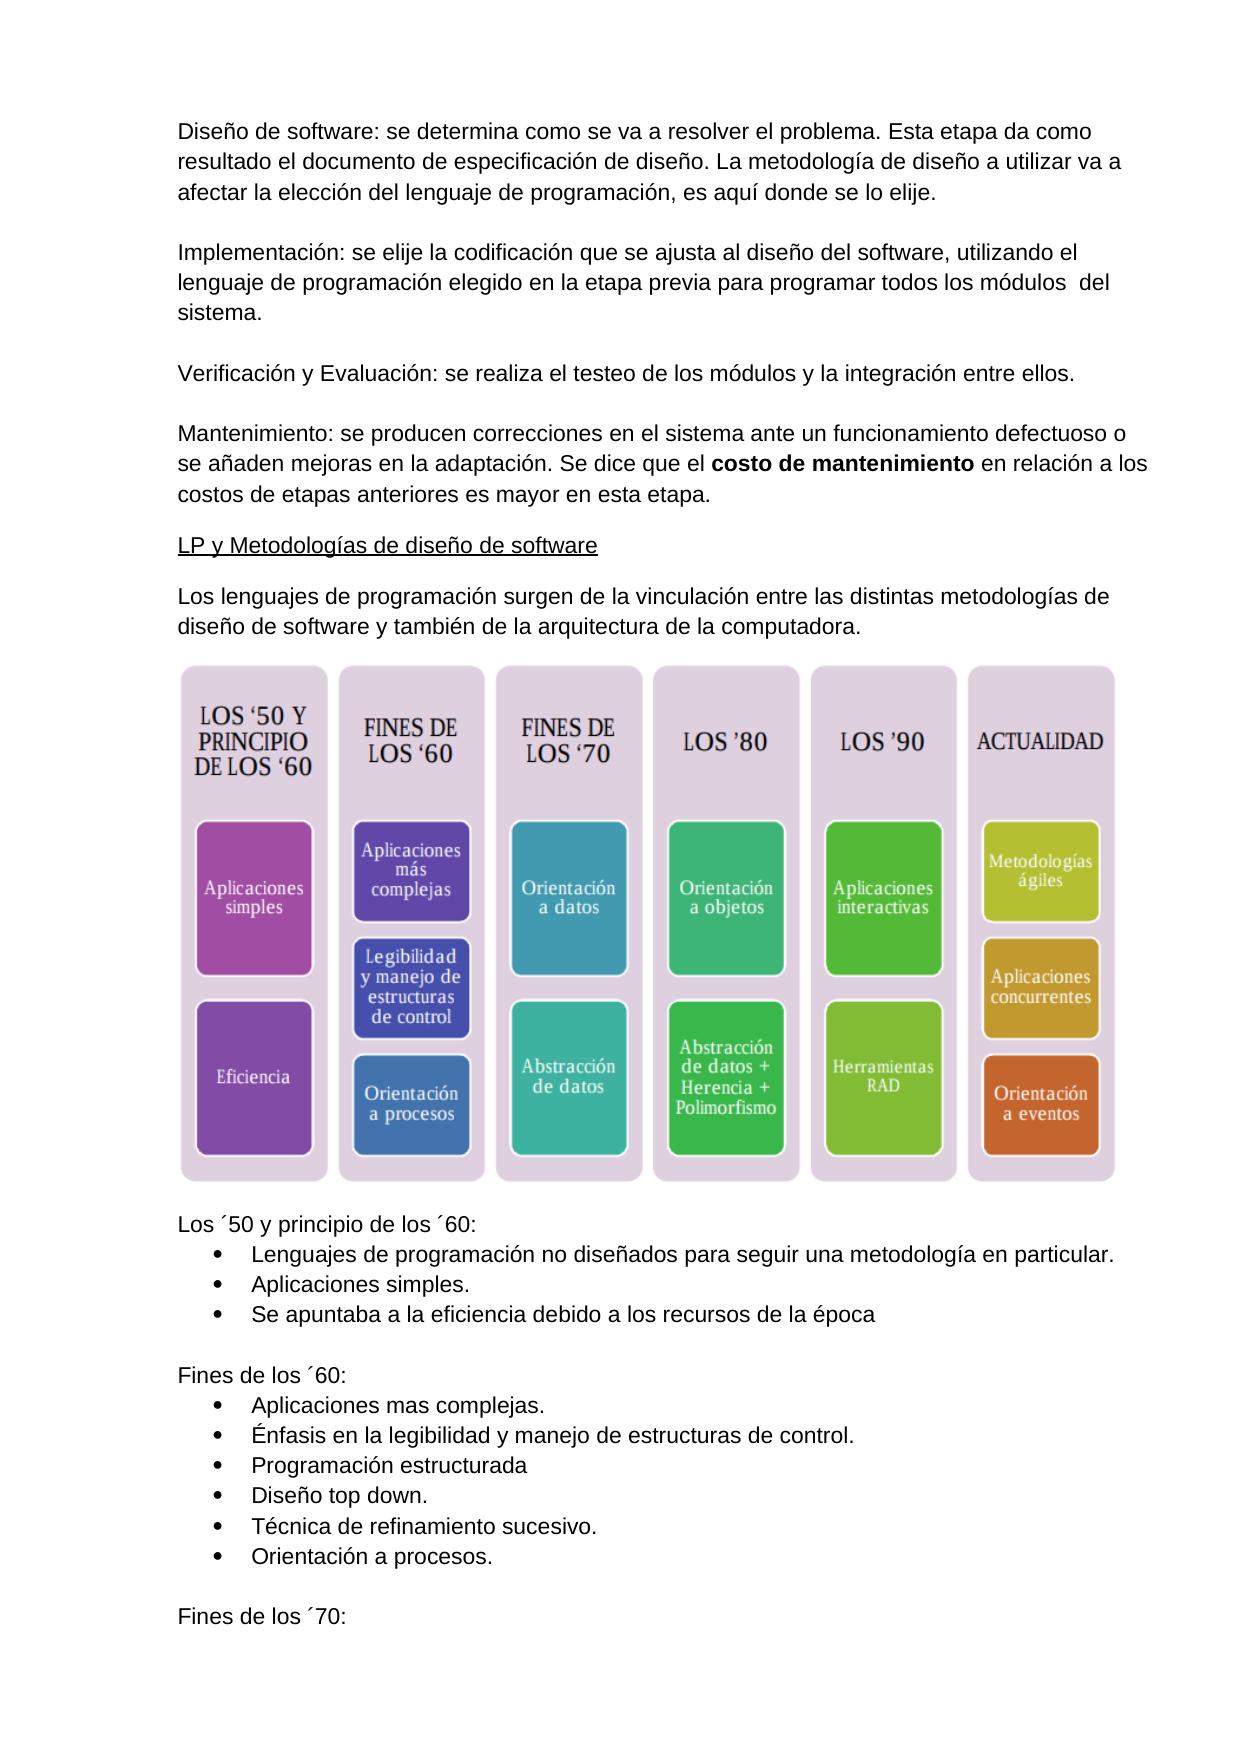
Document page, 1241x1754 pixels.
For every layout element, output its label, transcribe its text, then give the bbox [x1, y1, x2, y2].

list Diseño top down. [213, 1482, 1152, 1509]
list Programación estructurada [213, 1452, 1152, 1479]
list Fines de los ´60: [177, 1362, 1152, 1388]
list Orientación a procesos. [213, 1543, 1152, 1569]
list Mantenimiento: se producen correcciones en el sistema ante un funcionamiento defectuoso o se añaden mejoras en la adaptación. Se dice que el costo de mantenimiento en relación a los costos de etapas anteriores es mayor en esta etapa. [177, 420, 1152, 507]
list Verificación y Evaluación: se realiza el testeo de los módulos y la integración entre ellos. [177, 360, 1152, 386]
list Se apuntaba a la eficiencia debido a los recursos de la época [213, 1301, 1152, 1328]
list LP y Metodologías de diseño de software [177, 532, 1152, 558]
picture [177, 663, 1121, 1186]
list Fines de los ´70: [177, 1603, 1152, 1630]
list Lenguajes de programación no diseñados para seguir una metodología en particular. [213, 1241, 1152, 1267]
list Implementación: se elije la codificación que se ajusta al diseño del software, utilizando el lenguaje de programación elegido en la etapa previa para programar todos los módulos del sistema. [177, 239, 1152, 326]
text Los lenguajes de programación surgen de la vinculación entre las distintas metodologías de diseño de software y también de la arquitectura de la computadora. [177, 583, 1152, 639]
list Diseño de software: se determina como se va a resolver el problema. Esta etapa da como resultado el documento de especificación de diseño. La metodología de diseño a utilizar va a afectar la elección del lenguaje de programación, es aquí donde se lo elije. [177, 118, 1152, 205]
list Aplicaciones simples. [213, 1271, 1152, 1297]
list Énfasis en la legibilidad y manejo de estructuras de control. [213, 1422, 1152, 1448]
list Técnica de refinamiento sucesivo. [213, 1513, 1152, 1539]
list Los ´50 y principio de los ´60: [177, 1211, 1152, 1237]
list Aplicaciones mas complejas. [213, 1392, 1152, 1418]
